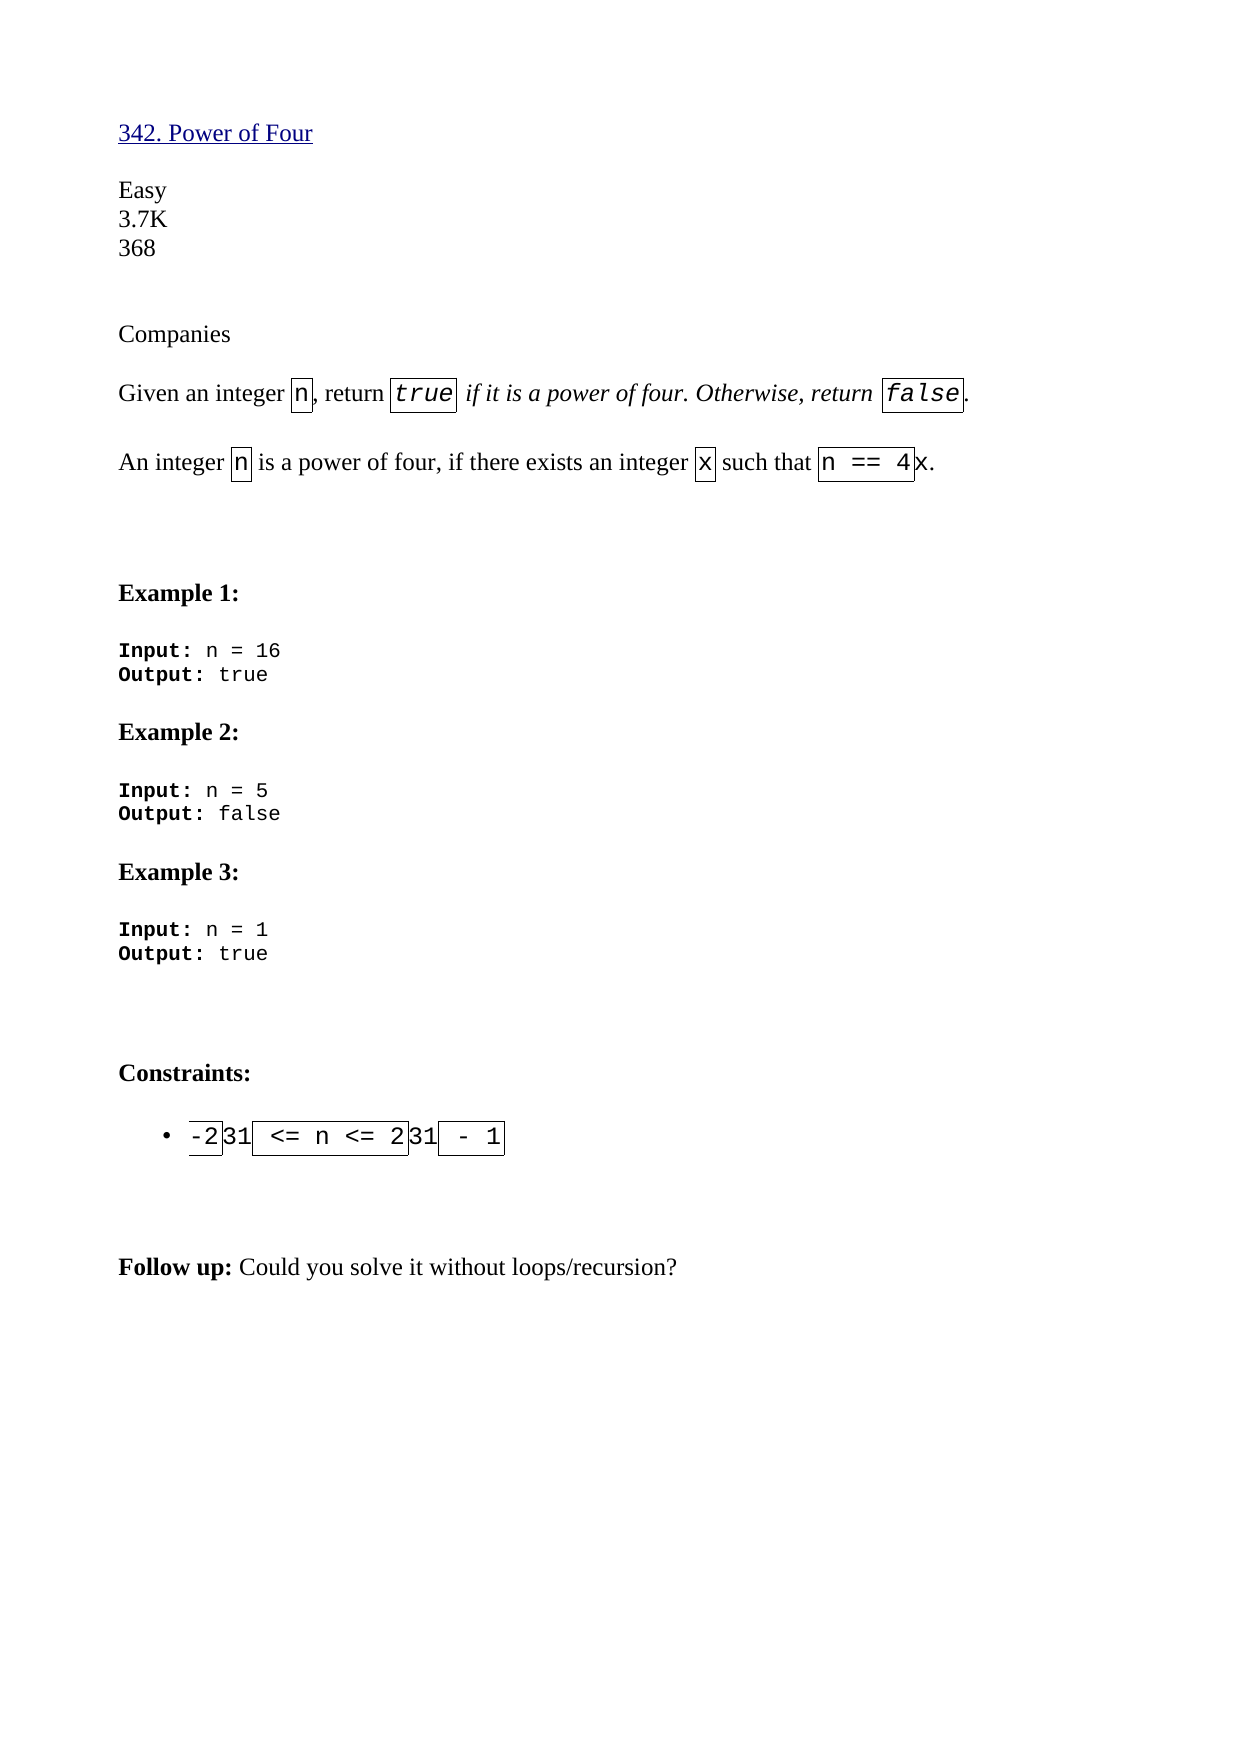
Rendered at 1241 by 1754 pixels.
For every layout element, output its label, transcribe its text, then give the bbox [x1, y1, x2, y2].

list -231 <= n <= 231 - 1 [253, 1122, 408, 1155]
list -231 <= n <= 231 - 1 [223, 1121, 252, 1155]
list -231 <= n <= 231 - 1 [505, 1121, 1122, 1155]
text Input: n = 1 [118, 919, 1122, 943]
text n [292, 379, 312, 412]
text Example 3: [118, 857, 1122, 885]
text true [391, 379, 456, 412]
text , return [313, 378, 390, 412]
list -231 <= n <= 231 - 1 [409, 1121, 438, 1155]
text Input: n = 16 [118, 641, 1122, 664]
text x [696, 448, 715, 481]
text 342. Power of Four [118, 118, 1122, 147]
text is a power of four, if there exists an integer [252, 447, 695, 481]
list -231 <= n <= 231 - 1 [439, 1122, 504, 1155]
list -231 <= n <= 231 - 1 [162, 1121, 222, 1155]
text An integer [118, 447, 231, 481]
text n [232, 448, 251, 481]
text Easy [118, 176, 1122, 204]
text false [883, 379, 963, 412]
text Output: true [118, 664, 1122, 688]
text Input: n = 5 [118, 780, 1122, 803]
text 3.7K [118, 204, 1122, 233]
text such that [716, 447, 818, 481]
text Given an integer [118, 378, 291, 412]
text Output: false [118, 803, 1122, 827]
text Constraints: [118, 1058, 1122, 1087]
text n == 4 [819, 448, 914, 481]
text Companies [118, 319, 1122, 348]
text Follow up: Could you solve it without loops/recursion? [118, 1252, 1122, 1281]
text . [964, 378, 1122, 412]
text Example 1: [118, 578, 1122, 607]
text 368 [118, 233, 1122, 262]
text Output: true [118, 943, 1122, 966]
text x. [915, 447, 1122, 481]
text Example 2: [118, 717, 1122, 746]
text if it is a power of four. Otherwise, return [457, 378, 882, 412]
